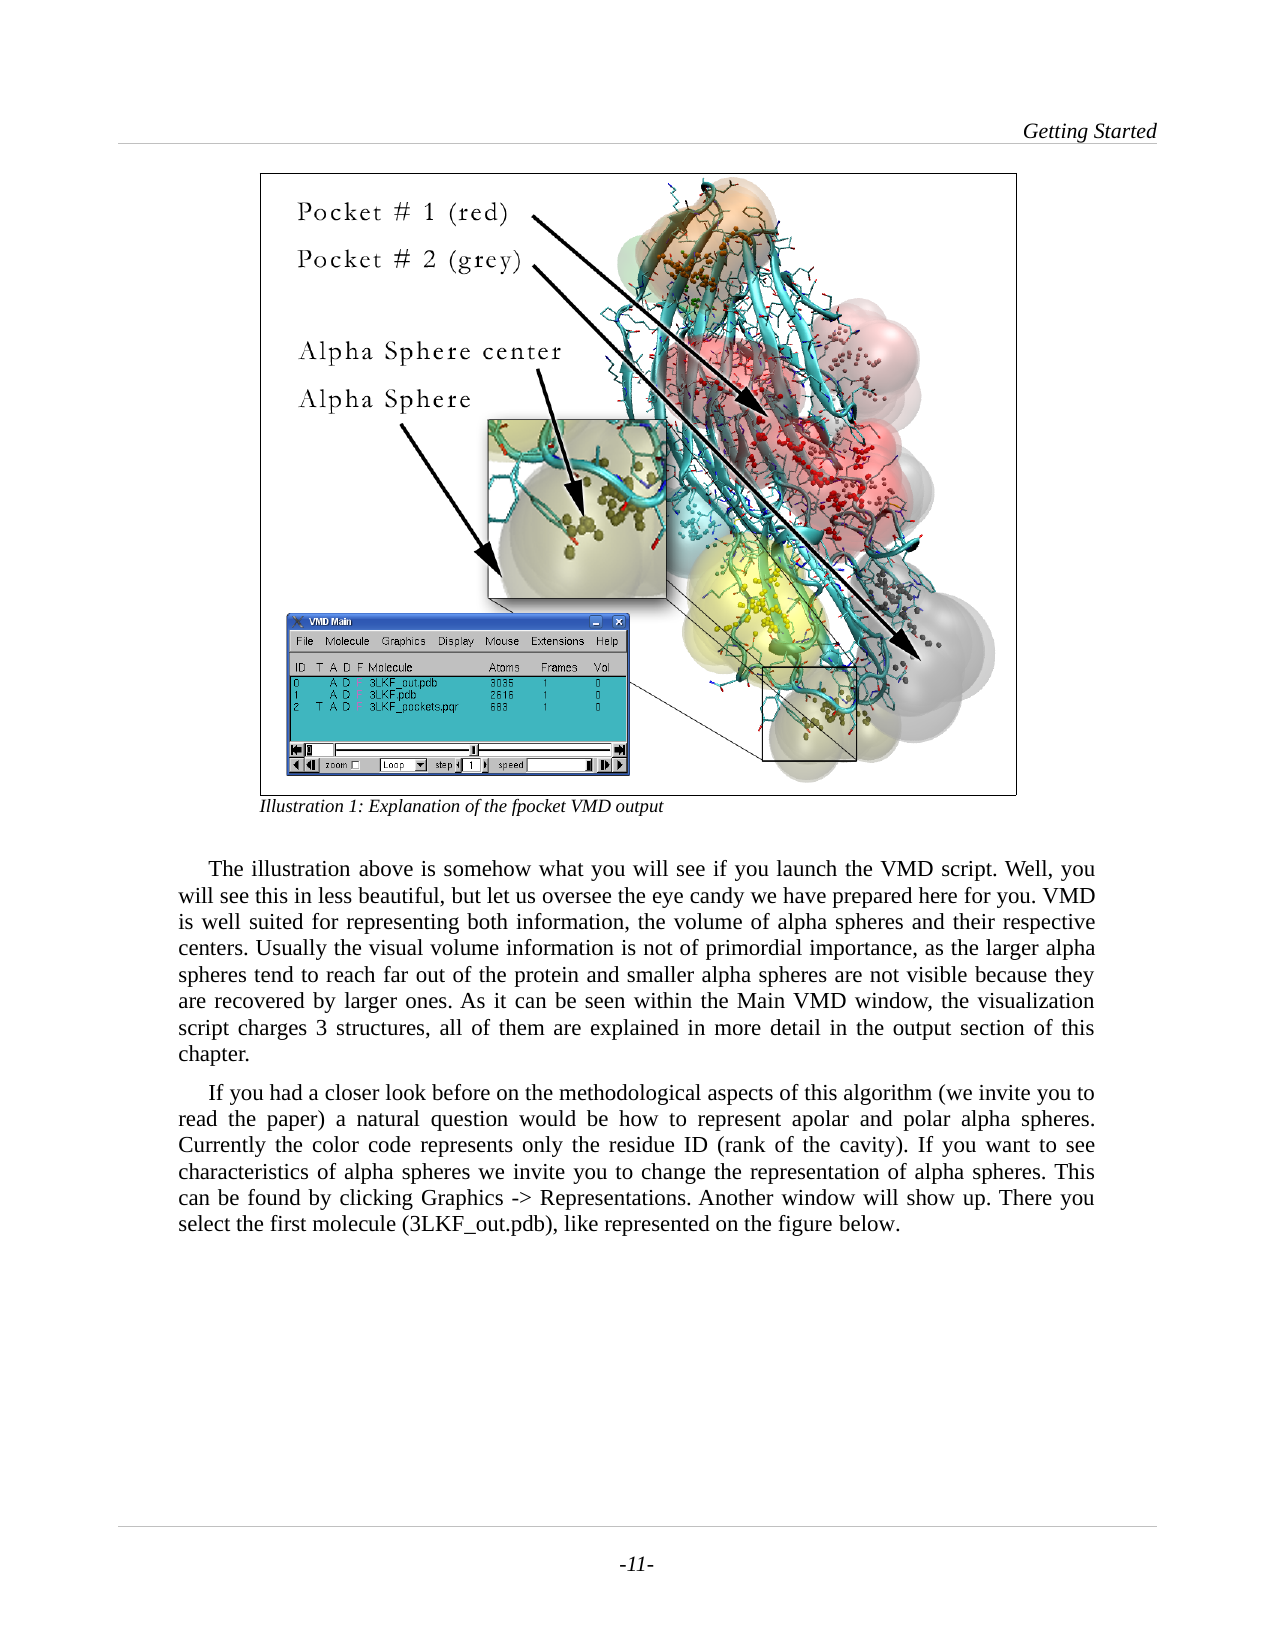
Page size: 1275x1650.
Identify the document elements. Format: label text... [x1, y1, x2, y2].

picture [261, 174, 1016, 795]
text Illustration 1: Explanation of the fpocket VMD output [259, 795, 1016, 817]
text The illustration above is somehow what you will see if you launch the VMD script. Well, you will see this in less beautiful, but let us oversee the eye candy we have prepared here for you. VMD is well suited for representing both information, the volume of alpha spheres and their respective centers. Usually the visual volume information is not of primordial importance, as the larger alpha spheres tend to reach far out of the protein and smaller alpha spheres are not visible because they are recovered by larger ones. As it can be seen within the Main VMD window, the visualization script charges 3 structures, all of them are explained in more detail in the output section of this chapter. [178, 855, 1097, 1066]
text If you had a closer look before on the methodological aspects of this algorithm (we invite you to read the paper) a natural question would be how to represent apolar and polar alpha spheres. Currently the color code represents only the residue ID (rank of the cavity). If you want to see characteristics of alpha spheres we invite you to change the representation of alpha spheres. This can be found by clicking Graphics -> Representations. Another window will show up. There you select the first molecule (3LKF_out.pdb), like represented on the figure below. [178, 1079, 1097, 1237]
